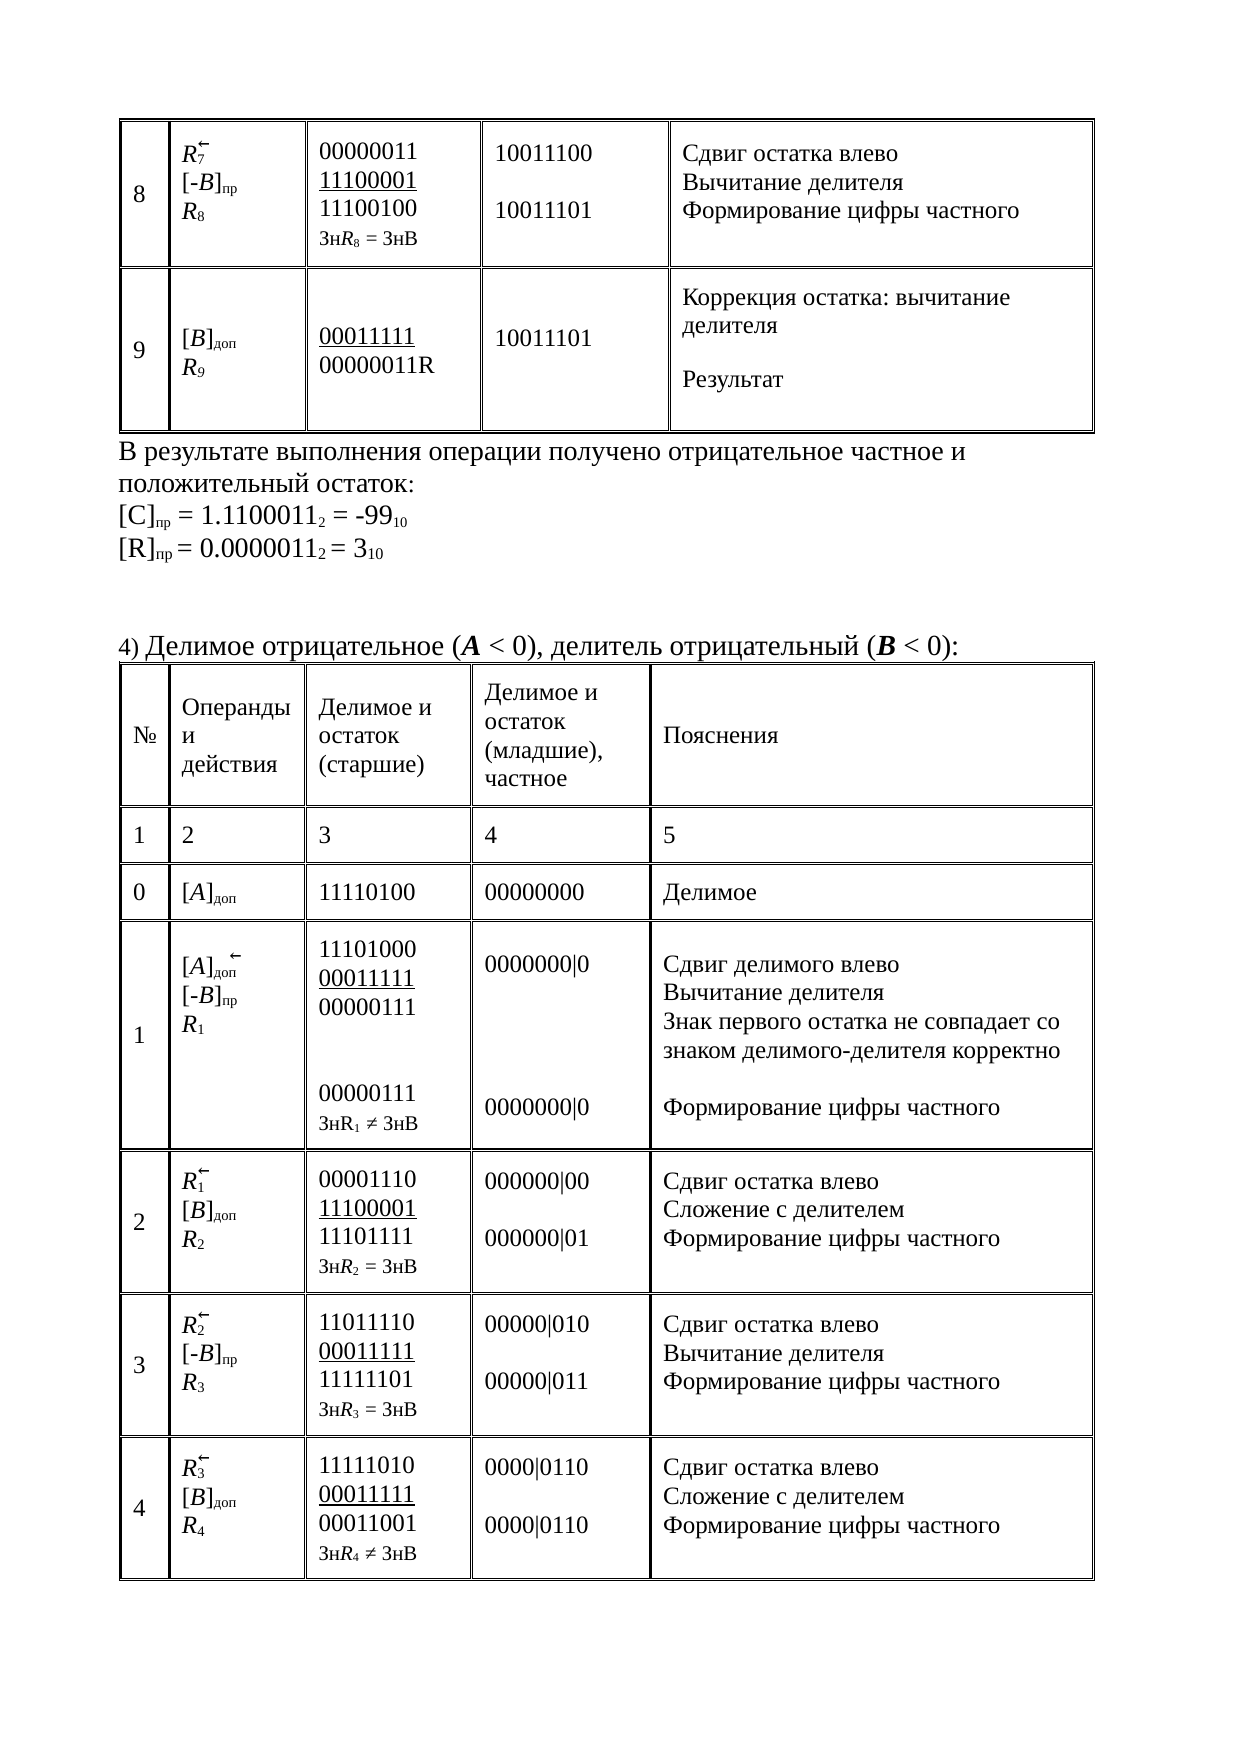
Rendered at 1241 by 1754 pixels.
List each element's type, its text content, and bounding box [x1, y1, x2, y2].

table_header № [122, 665, 168, 805]
table_cell Сдвиг остатка влево Сложение с делителем Формирование цифры частного [652, 1438, 1092, 1578]
table_cell [A]доп [171, 865, 304, 919]
table_cell 11111010 00011111 00011001 ЗнR4 ≠ ЗнВ [307, 1438, 470, 1578]
table_cell 00011111 00000011R [308, 269, 480, 430]
table_cell 2 [122, 1152, 168, 1291]
table_cell 00000011 11100001 11100100 ЗнR8 = ЗнВ [308, 122, 480, 266]
table_cell 00000000 [473, 865, 649, 919]
table_cell 4 [122, 1438, 168, 1578]
table_cell 8 [122, 122, 168, 266]
text В результате выполнения операции получено отрицательное частное и положительный остаток: [C]пр = 1.11000112 = -9910 [118, 433, 1122, 531]
table_cell 5 [652, 808, 1092, 862]
table_cell 0000000|0 0000000|0 [473, 922, 649, 1148]
table_cell R3 ⃖ [B]доп R4 [171, 1438, 304, 1578]
table_cell 000000|00 000000|01 [473, 1152, 649, 1291]
table_cell 1 [122, 922, 168, 1148]
table_cell 0 [122, 865, 168, 919]
table_cell 00000|010 00000|011 [473, 1295, 649, 1434]
subtitle [R]пр = 0.00000112 = 310 [118, 531, 1122, 563]
table_header Пояснения [652, 665, 1092, 805]
table_cell 10011101 [483, 269, 668, 430]
table_cell [A]доп ⃖ [-B]пр R1 [171, 922, 304, 1148]
text 4) Делимое отрицательное (A < 0), делитель отрицательный (B < 0): [118, 628, 1122, 661]
table_cell 11101000 00011111 00000111 00000111 ЗнR1 ≠ ЗнB [307, 922, 470, 1148]
table_cell Сдвиг остатка влево Вычитание делителя Формирование цифры частного [652, 1295, 1092, 1434]
table_header Делимое и остаток (старшие) [307, 665, 470, 805]
table_cell 1 [122, 808, 168, 862]
table_cell Сдвиг остатка влево Сложение с делителем Формирование цифры частного [652, 1152, 1092, 1291]
table_header Операнды и действия [171, 665, 304, 805]
table_cell Сдвиг делимого влево Вычитание делителя Знак первого остатка не совпадает со знаком делимого-делителя корректно Формирование цифры частного [652, 922, 1092, 1148]
table_cell Сдвиг остатка влево Вычитание делителя Формирование цифры частного [671, 122, 1092, 266]
table_cell 2 [171, 808, 304, 862]
table_cell 0000|0110 0000|0110 [473, 1438, 649, 1578]
table_cell R7 ⃖ [-B]пр R8 [171, 122, 305, 266]
table_cell [B]доп R9 [171, 269, 305, 430]
table_cell R2 ⃖ [-B]пр R3 [171, 1295, 304, 1434]
table_cell 3 [122, 1295, 168, 1434]
table_cell 11110100 [307, 865, 470, 919]
table_cell Делимое [652, 865, 1092, 919]
table_cell R1 ⃖ [B]доп R2 [171, 1152, 304, 1291]
table_cell 00001110 11100001 11101111 ЗнR2 = ЗнВ [307, 1152, 470, 1291]
table_cell 9 [122, 269, 168, 430]
table_cell 3 [307, 808, 470, 862]
table_cell 10011100 10011101 [483, 122, 668, 266]
table_cell 4 [473, 808, 649, 862]
table_cell Коррекция остатка: вычитание делителя Результат [671, 269, 1092, 430]
table_header Делимое и остаток (младшие), частное [473, 665, 649, 805]
table_cell 11011110 00011111 11111101 ЗнR3 = ЗнВ [307, 1295, 470, 1434]
